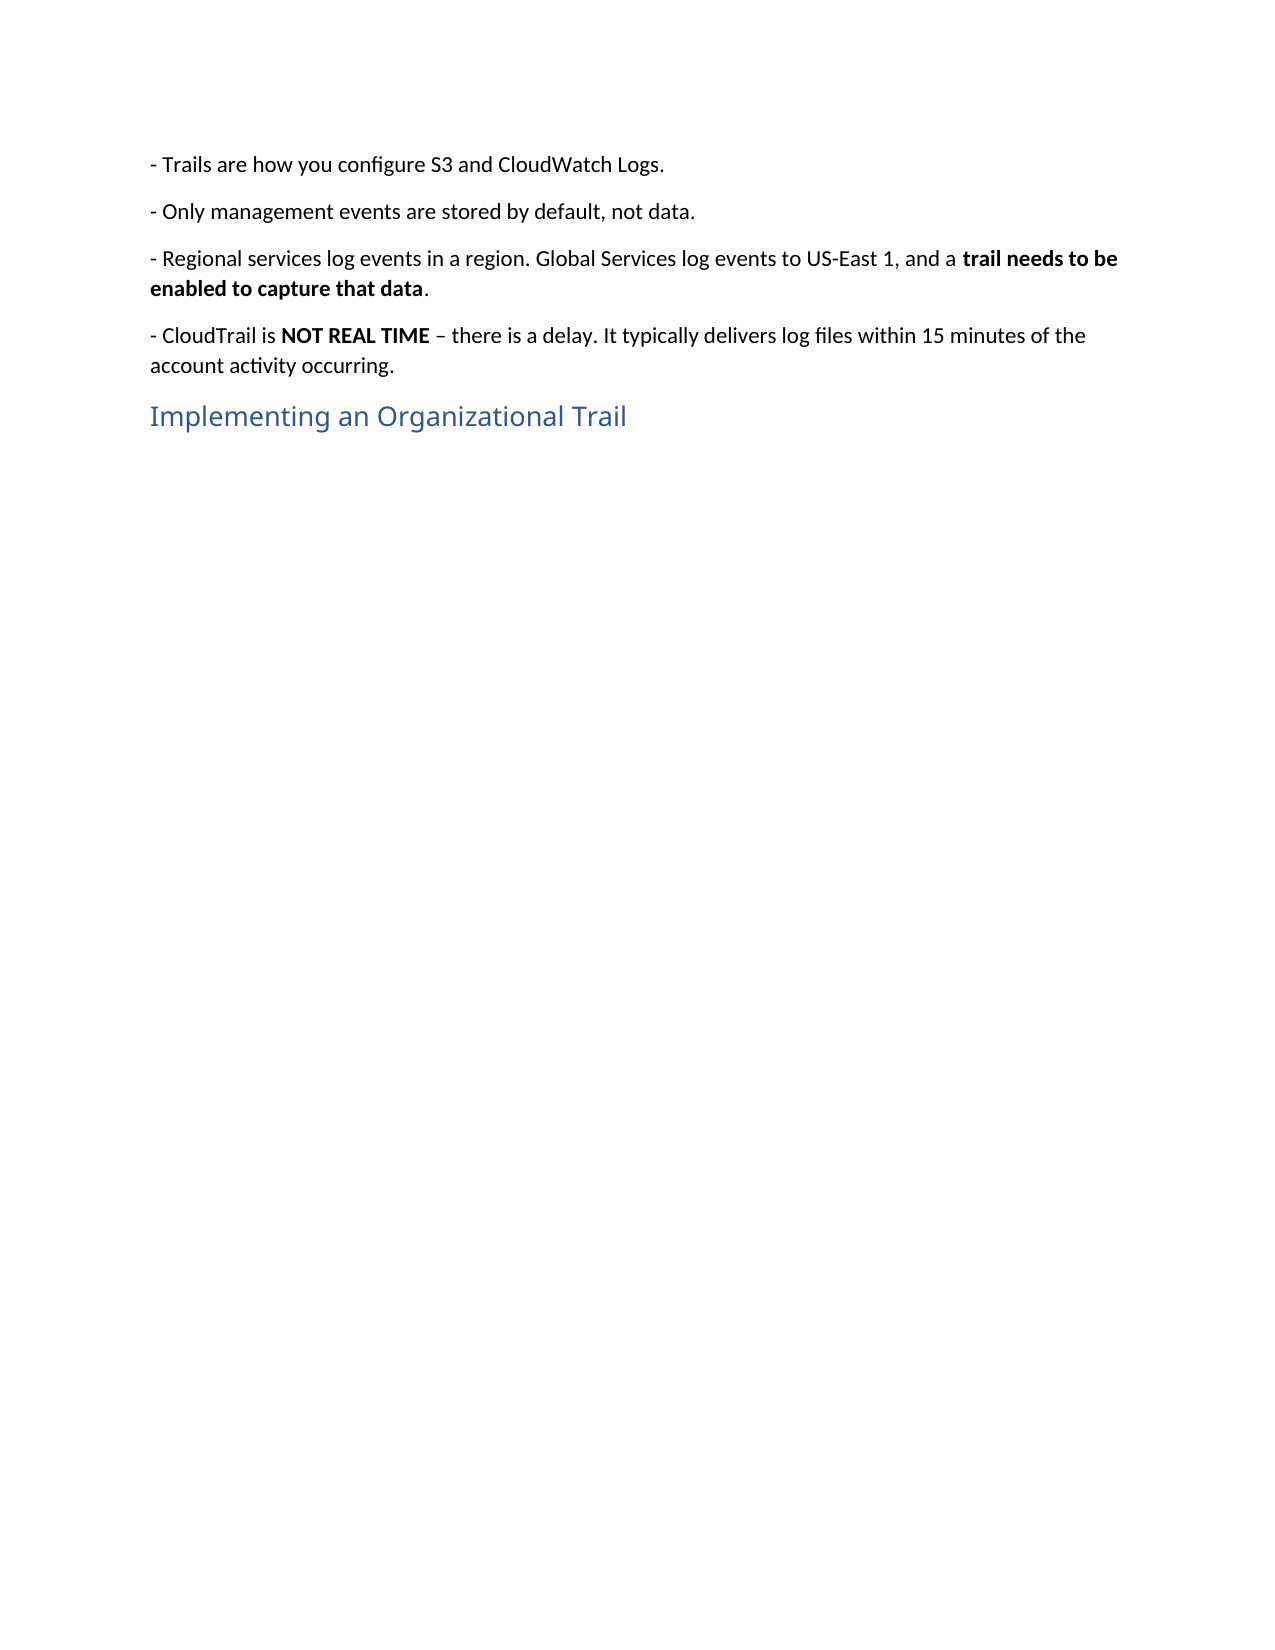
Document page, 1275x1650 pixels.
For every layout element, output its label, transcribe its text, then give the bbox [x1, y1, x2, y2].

text - Regional services log events in a region. Global Services log events to US-East 1, and a trail needs to be enabled to capture that data. [150, 244, 1125, 302]
text - Only management events are stored by default, not data. [150, 197, 1125, 225]
text - Trails are how you configure S3 and CloudWatch Logs. [150, 150, 1125, 178]
subtitle Implementing an Organizational Trail [150, 398, 1125, 435]
text - CloudTrail is NOT REAL TIME – there is a delay. It typically delivers log files within 15 minutes of the account activity occurring. [150, 321, 1125, 379]
